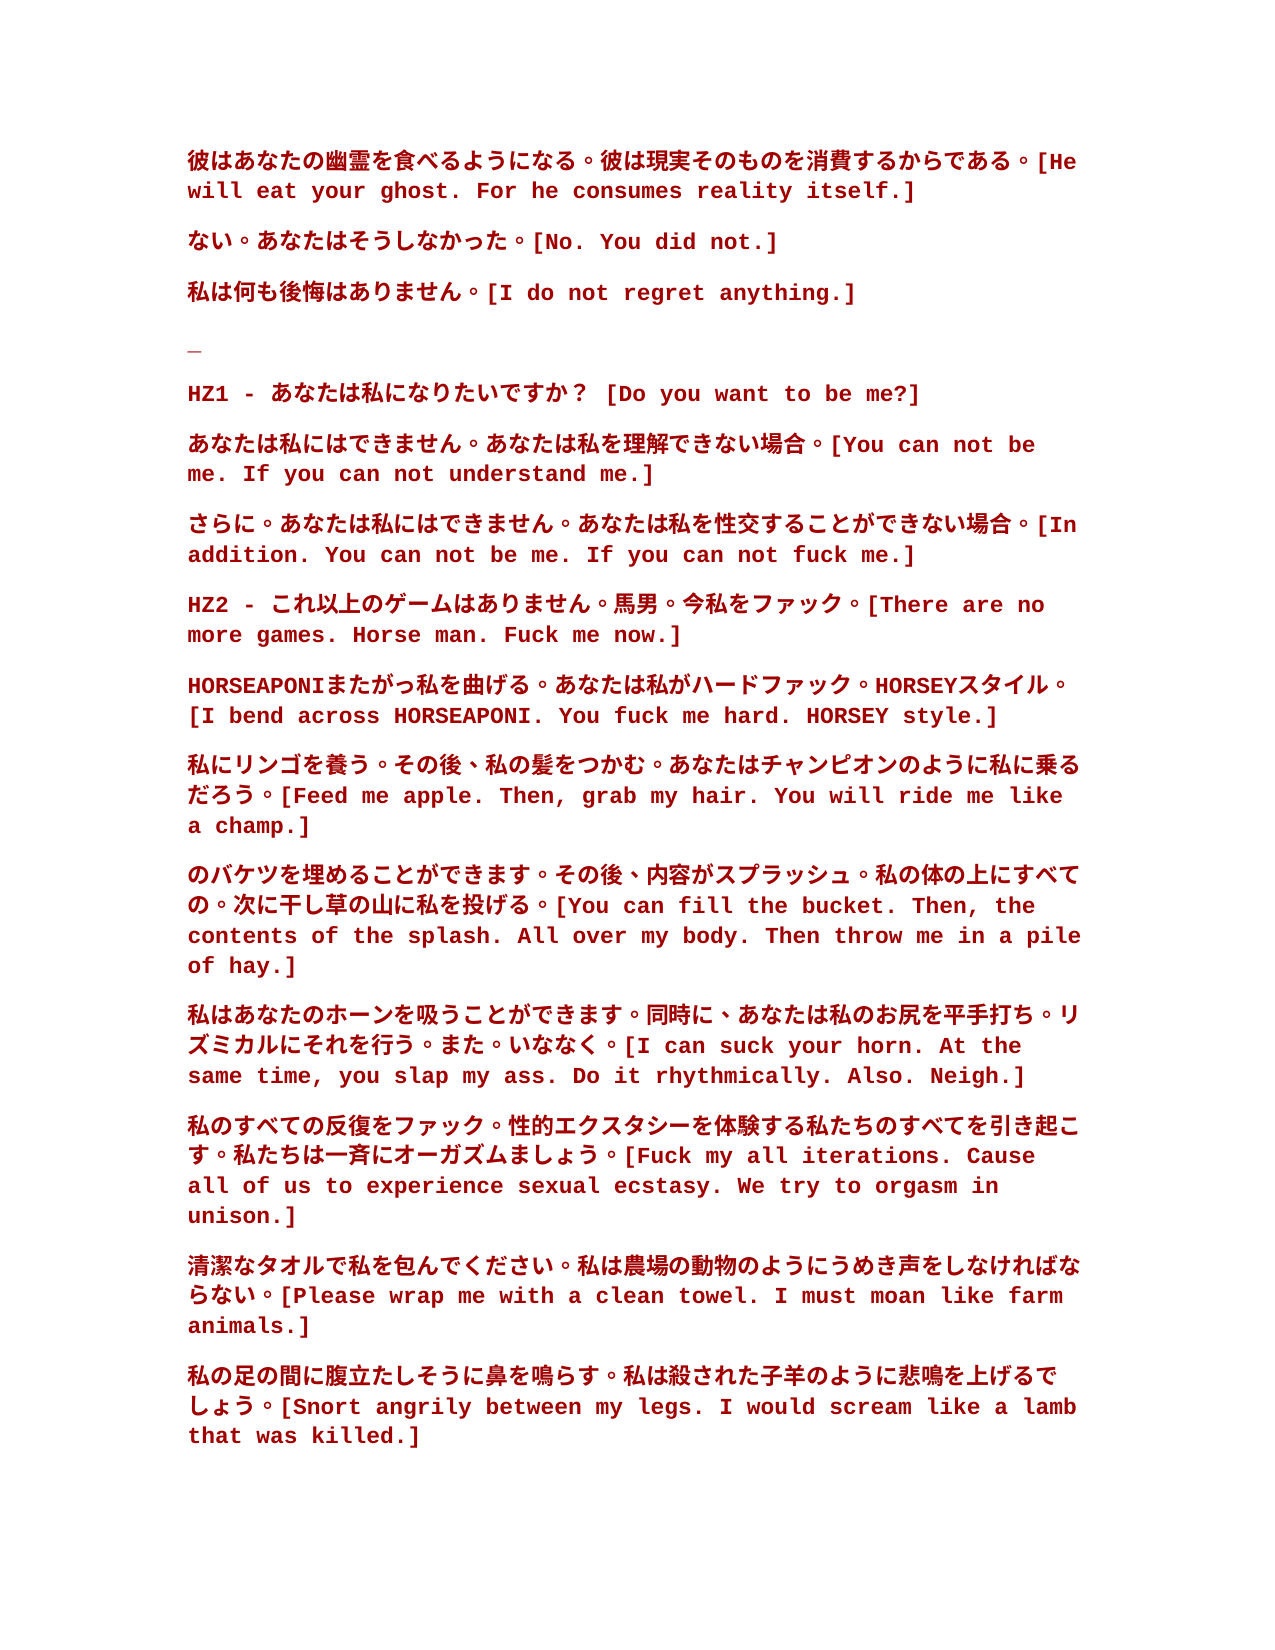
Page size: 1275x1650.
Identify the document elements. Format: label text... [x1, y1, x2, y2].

text あなたは私にはできません。あなたは私を理解できない場合。[You can not be me. If you can not understand me.] [187, 433, 1087, 489]
text HZ1 - あなたは私になりたいですか？ [Do you want to be me?] [187, 382, 1087, 408]
text 私は何も後悔はありません。[I do not regret anything.] [187, 281, 1087, 307]
text 彼はあなたの幽霊を食べるようになる。彼は現実そのものを消費するからである。[He will eat your ghost. For he consumes reality itself.] [187, 150, 1087, 206]
text HZ2 - これ以上のゲームはありません。馬男。今私をファック。[There are no more games. Horse man. Fuck me now.] [187, 594, 1087, 649]
text _ [187, 332, 1087, 358]
text さらに。あなたは私にはできません。あなたは私を性交することができない場合。[In addition. You can not be me. If you can not fuck me.] [187, 513, 1087, 569]
text 私の足の間に腹立たしそうに鼻を鳴らす。私は殺された子羊のように悲鳴を上げるでしょう。[Snort angrily between my legs. I would scream like a lamb that was killed.] [187, 1365, 1087, 1451]
text 私にリンゴを養う。その後、私の髪をつかむ。あなたはチャンピオンのように私に乗るだろう。[Feed me apple. Then, grab my hair. You will ride me like a champ.] [187, 754, 1087, 840]
text 清潔なタオルで私を包んでください。私は農場の動物のようにうめき声をしなければならない。[Please wrap me with a clean towel. I must moan like farm animals.] [187, 1255, 1087, 1341]
text ない。あなたはそうしなかった。[No. You did not.] [187, 230, 1087, 256]
text 私はあなたのホーンを吸うことができます。同時に、あなたは私のお尻を平手打ち。リズミカルにそれを行う。また。いななく。[I can suck your horn. At the same time, you slap my ass. Do it rhythmically. Also. Neigh.] [187, 1005, 1087, 1090]
text HORSEAPONIまたがっ私を曲げる。あなたは私がハードファック。HORSEYスタイル。[I bend across HORSEAPONI. You fuck me hard. HORSEY style.] [187, 674, 1087, 730]
text のバケツを埋めることができます。その後、内容がスプラッシュ。私の体の上にすべての。次に干し草の山に私を投げる。[You can fill the bucket. Then, the contents of the splash. All over my body. Then throw me in a pile of hay.] [187, 865, 1087, 980]
text 私のすべての反復をファック。性的エクスタシーを体験する私たちのすべてを引き起こす。私たちは一斉にオーガズムましょう。[Fuck my all iterations. Cause all of us to experience sexual ecstasy. We try to orgasm in unison.] [187, 1115, 1087, 1230]
